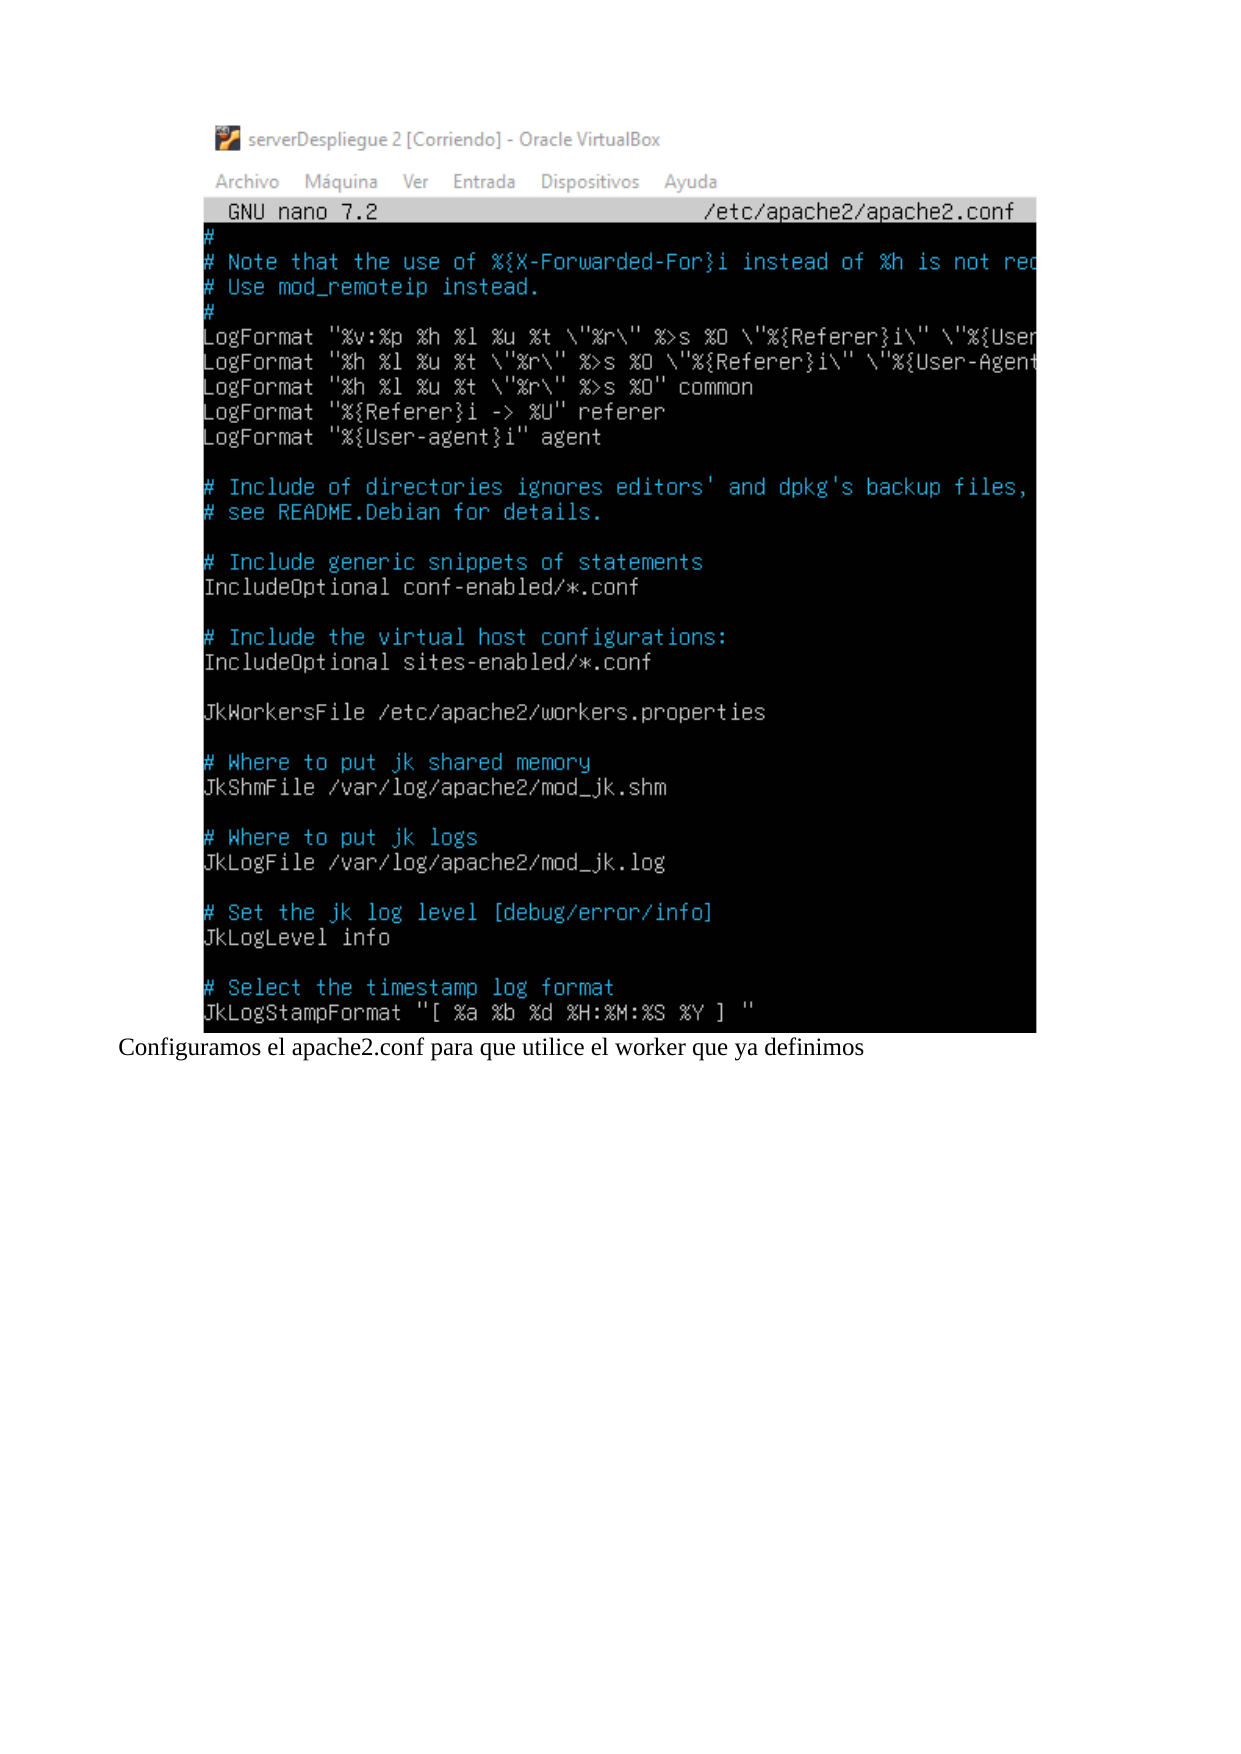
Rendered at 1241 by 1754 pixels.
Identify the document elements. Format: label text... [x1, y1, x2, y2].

text Configuramos el apache2.conf para que utilice el worker que ya definimos [118, 118, 1122, 1061]
picture [203, 118, 1037, 1033]
